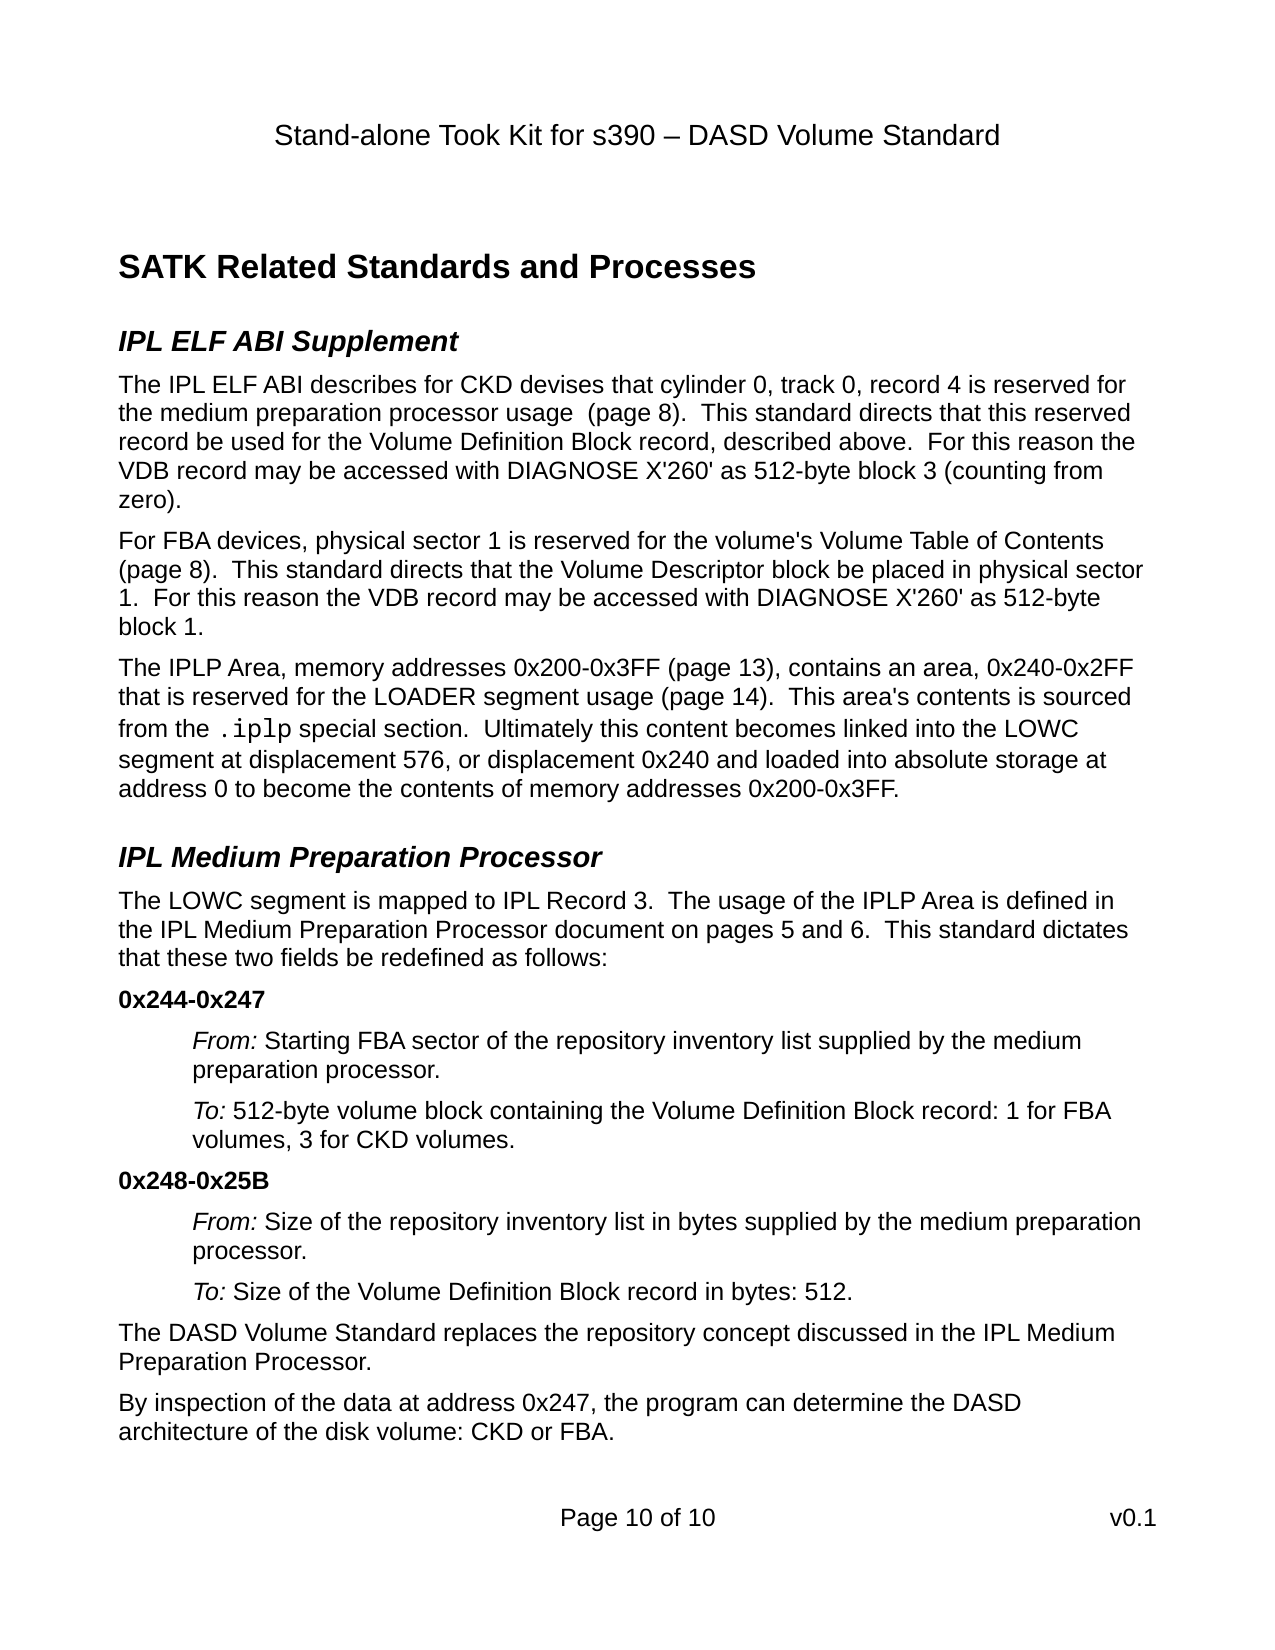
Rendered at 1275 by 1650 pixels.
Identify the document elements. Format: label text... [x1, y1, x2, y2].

text By inspection of the data at address 0x247, the program can determine the DASD architecture of the disk volume: CKD or FBA. [118, 1388, 1157, 1446]
text The LOWC segment is mapped to IPL Record 3. The usage of the IPLP Area is defined in the IPL Medium Preparation Processor document on pages 5 and 6. This standard dictates that these two fields be redefined as follows: [118, 886, 1157, 972]
subtitle IPL Medium Preparation Processor [118, 840, 1157, 873]
text To: Size of the Volume Definition Block record in bytes: 512. [192, 1277, 1157, 1306]
text From: Starting FBA sector of the repository inventory list supplied by the medium preparation processor. [192, 1026, 1157, 1083]
subtitle IPL ELF ABI Supplement [118, 323, 1157, 357]
text From: Size of the repository inventory list in bytes supplied by the medium preparation processor. [192, 1207, 1157, 1265]
text For FBA devices, physical sector 1 is reserved for the volume's Volume Table of Contents (page 8). This standard directs that the Volume Descriptor block be placed in physical sector 1. For this reason the VDB record may be accessed with DIAGNOSE X'260' as 512-byte block 1. [118, 526, 1157, 641]
text 0x244-0x247 [118, 985, 1157, 1013]
text 0x248-0x25B [118, 1166, 1157, 1195]
text To: 512-byte volume block containing the Volume Definition Block record: 1 for FBA volumes, 3 for CKD volumes. [192, 1096, 1157, 1153]
text The DASD Volume Standard replaces the repository concept discussed in the IPL Medium Preparation Processor. [118, 1318, 1157, 1376]
text The IPL ELF ABI describes for CKD devises that cylinder 0, track 0, record 4 is reserved for the medium preparation processor usage (page 8). This standard directs that this reserved record be used for the Volume Definition Block record, described above. For this reason the VDB record may be accessed with DIAGNOSE X'260' as 512-byte block 3 (counting from zero). [118, 369, 1157, 513]
text The IPLP Area, memory addresses 0x200-0x3FF (page 13), contains an area, 0x240-0x2FF that is reserved for the LOADER segment usage (page 14). This area's contents is sourced from the .iplp special section. Ultimately this content becomes linked into the LOWC segment at displacement 576, or displacement 0x240 and loaded into absolute storage at address 0 to become the contents of memory addresses 0x200-0x3FF. [118, 653, 1157, 802]
subtitle SATK Related Standards and Processes [118, 247, 1157, 286]
